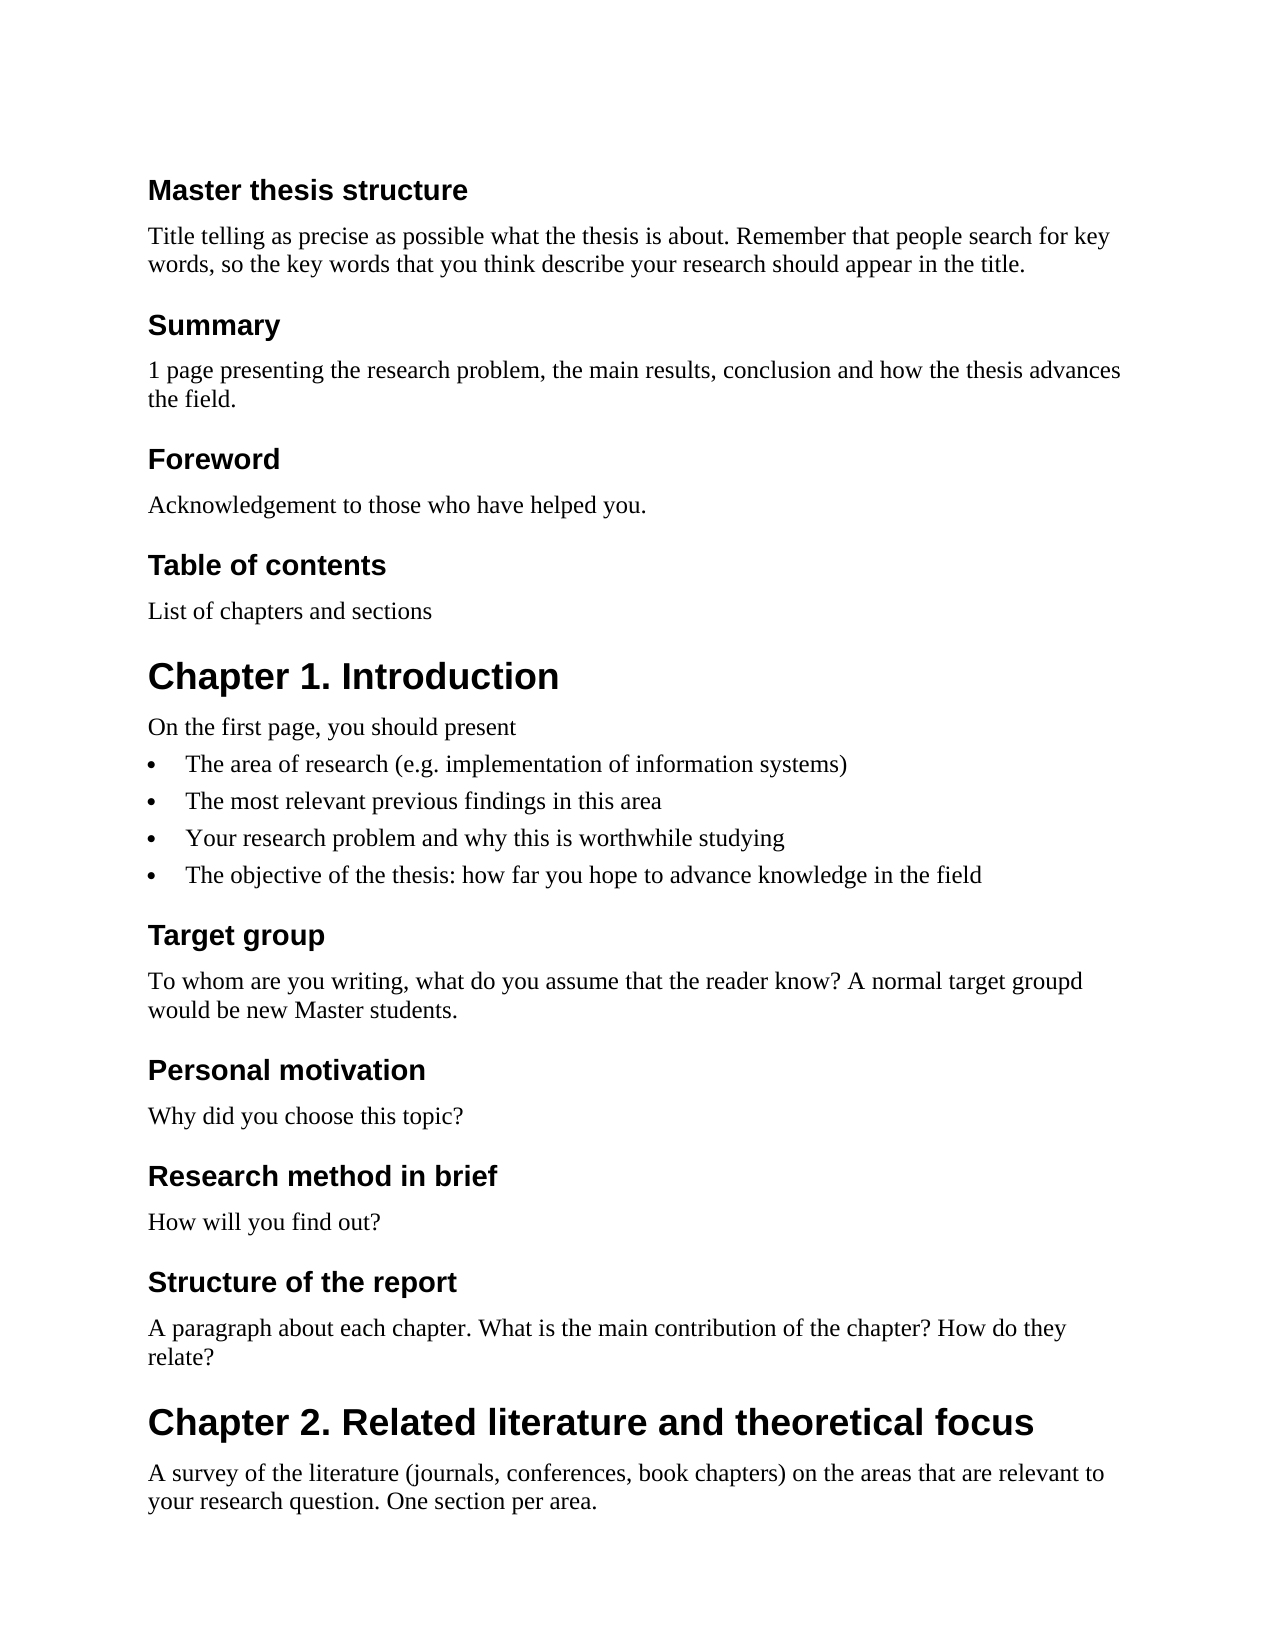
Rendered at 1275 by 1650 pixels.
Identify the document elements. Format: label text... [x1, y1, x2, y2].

text To whom are you writing, what do you assume that the reader know? A normal target groupd would be new Master students. [148, 966, 1127, 1024]
subtitle Chapter 2. Related literature and theoretical focus [148, 1400, 1127, 1443]
subtitle Target group [148, 918, 1127, 952]
text Title telling as precise as possible what the thesis is about. Remember that people search for key words, so the key words that you think describe your research should appear in the title. [148, 221, 1127, 278]
list Your research problem and why this is worthwhile studying [148, 823, 1127, 852]
text On the first page, you should present [148, 712, 1127, 741]
subtitle Personal motivation [148, 1053, 1127, 1087]
subtitle Structure of the report [148, 1265, 1127, 1299]
subtitle Foreword [148, 442, 1127, 476]
text A survey of the literature (journals, conferences, book chapters) on the areas that are relevant to your research question. One section per area. [148, 1458, 1127, 1515]
subtitle Master thesis structure [148, 173, 1127, 206]
subtitle Table of contents [148, 548, 1127, 582]
subtitle Summary [148, 307, 1127, 341]
list The objective of the thesis: how far you hope to advance knowledge in the field [148, 860, 1127, 889]
text Acknowledgement to those who have helped you. [148, 490, 1127, 519]
text Why did you choose this topic? [148, 1101, 1127, 1130]
text List of chapters and sections [148, 596, 1127, 625]
subtitle Chapter 1. Introduction [148, 654, 1127, 697]
list The area of research (e.g. implementation of information systems) [148, 749, 1127, 778]
text 1 page presenting the research problem, the main results, conclusion and how the thesis advances the field. [148, 356, 1127, 413]
subtitle Research method in brief [148, 1159, 1127, 1193]
text A paragraph about each chapter. What is the main contribution of the chapter? How do they relate? [148, 1313, 1127, 1371]
list The most relevant previous findings in this area [148, 786, 1127, 815]
text How will you find out? [148, 1207, 1127, 1236]
